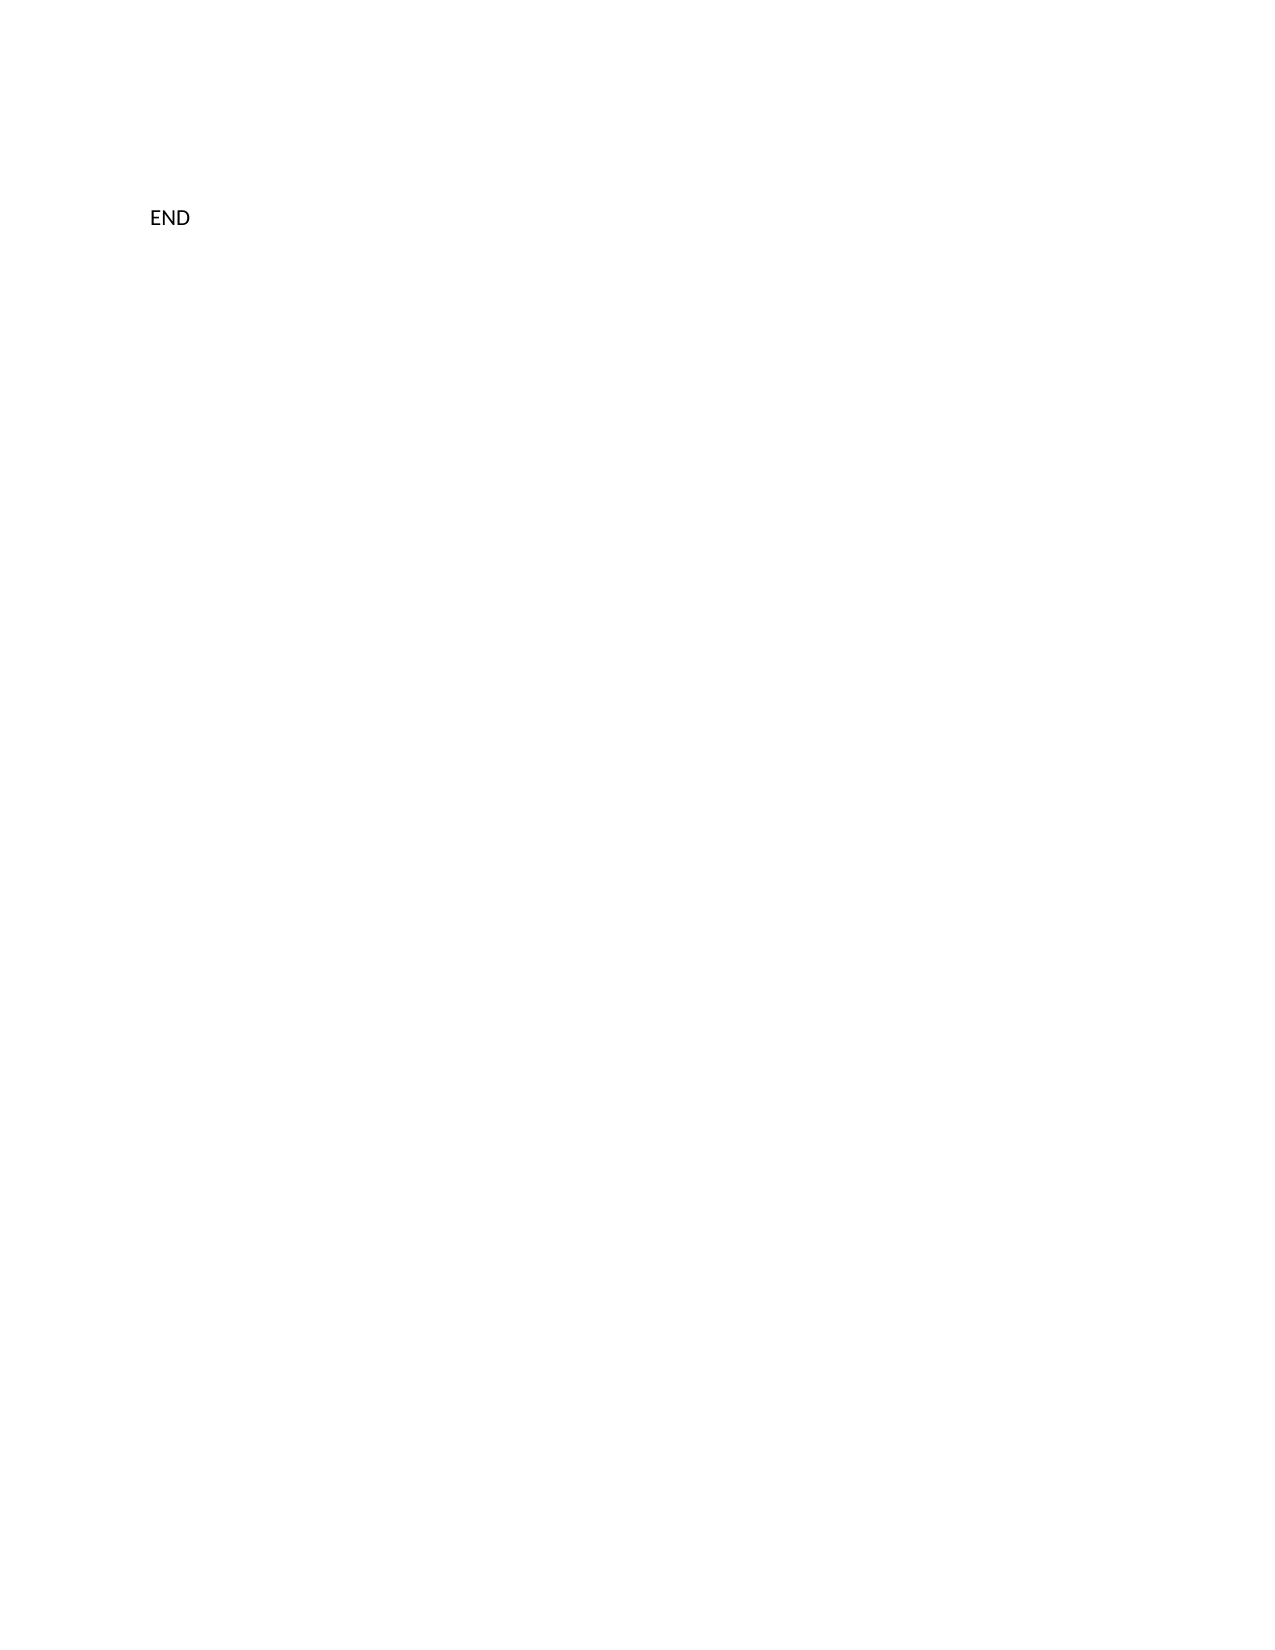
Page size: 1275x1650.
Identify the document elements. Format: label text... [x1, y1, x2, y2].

text END [150, 203, 1125, 231]
